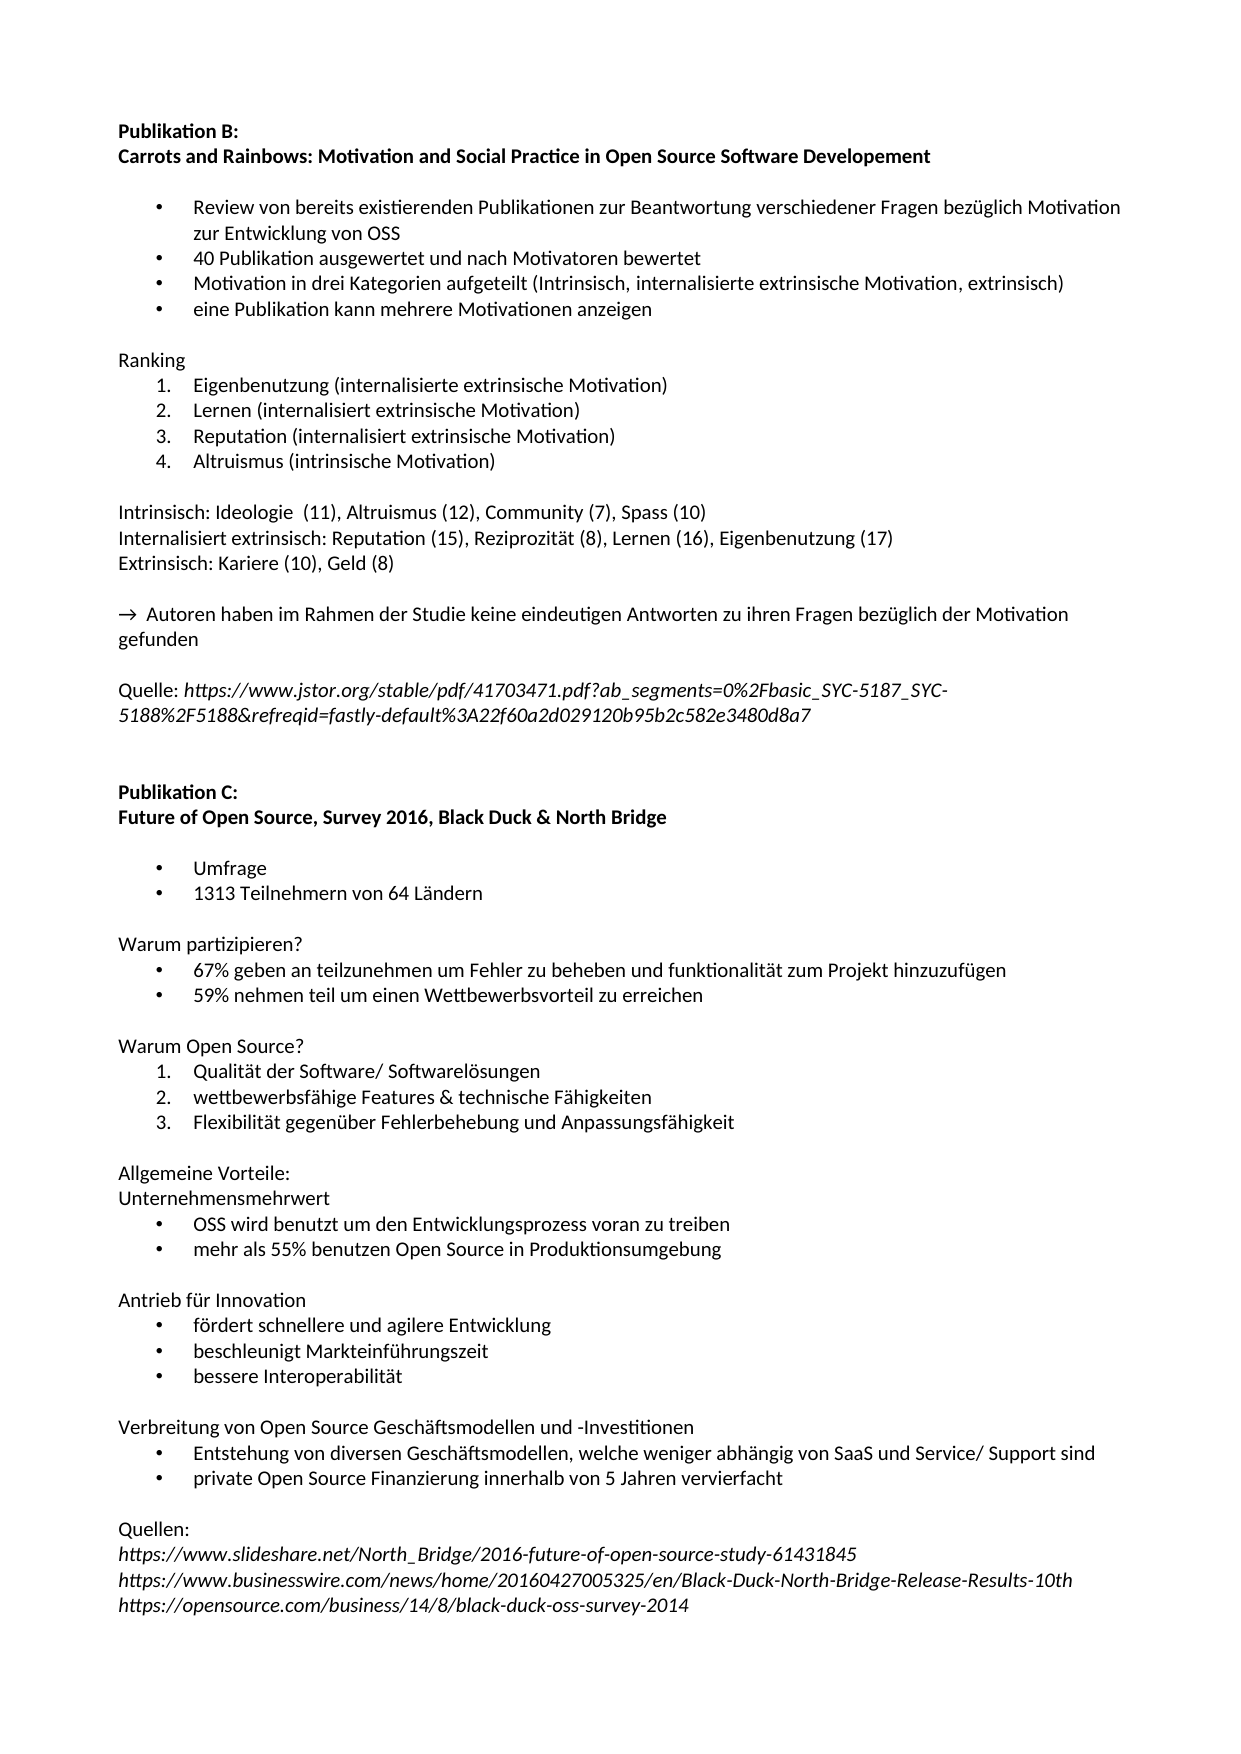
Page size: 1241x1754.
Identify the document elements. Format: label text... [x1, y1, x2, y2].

list Entstehung von diversen Geschäftsmodellen, welche weniger abhängig von SaaS und Service/ Support sind [156, 1440, 1122, 1465]
list Umfrage [156, 855, 1122, 881]
list Qualität der Software/ Softwarelösungen [156, 1058, 1122, 1084]
list 67% geben an teilzunehmen um Fehler zu beheben und funktionalität zum Projekt hinzuzufügen [156, 957, 1122, 982]
text https://www.businesswire.com/news/home/20160427005325/en/Black-Duck-North-Bridge-Release-Results-10th [118, 1567, 1122, 1592]
list OSS wird benutzt um den Entwicklungsprozess voran zu treiben [156, 1211, 1122, 1236]
list Reputation (internalisiert extrinsische Motivation) [156, 423, 1122, 448]
text https://opensource.com/business/14/8/black-duck-oss-survey-2014 [118, 1592, 1122, 1618]
text Ranking [118, 347, 1122, 372]
text Internalisiert extrinsisch: Reputation (15), Reziprozität (8), Lernen (16), Eigenbenutzung (17) [118, 525, 1122, 550]
text Publikation C: [118, 779, 1122, 804]
text Carrots and Rainbows: Motivation and Social Practice in Open Source Software Developement [118, 143, 1122, 169]
text Publikation B: [118, 118, 1122, 143]
text Verbreitung von Open Source Geschäftsmodellen und -Investitionen [118, 1414, 1122, 1440]
text Warum partizipieren? [118, 931, 1122, 957]
list 40 Publikation ausgewertet und nach Motivatoren bewertet [156, 245, 1122, 271]
list Flexibilität gegenüber Fehlerbehebung und Anpassungsfähigkeit [156, 1109, 1122, 1135]
text Intrinsisch: Ideologie (11), Altruismus (12), Community (7), Spass (10) [118, 499, 1122, 525]
list private Open Source Finanzierung innerhalb von 5 Jahren vervierfacht [156, 1465, 1122, 1491]
list eine Publikation kann mehrere Motivationen anzeigen [156, 296, 1122, 321]
text Future of Open Source, Survey 2016, Black Duck & North Bridge [118, 804, 1122, 830]
list mehr als 55% benutzen Open Source in Produktionsumgebung [156, 1236, 1122, 1262]
list 1313 Teilnehmern von 64 Ländern [156, 881, 1122, 906]
list 59% nehmen teil um einen Wettbewerbsvorteil zu erreichen [156, 982, 1122, 1008]
list bessere Interoperabilität [156, 1363, 1122, 1389]
text Antrieb für Innovation [118, 1287, 1122, 1313]
text Unternehmensmehrwert [118, 1186, 1122, 1211]
list Lernen (internalisiert extrinsische Motivation) [156, 398, 1122, 423]
text Extrinsisch: Kariere (10), Geld (8) [118, 550, 1122, 576]
text Quellen: [118, 1516, 1122, 1541]
text → Autoren haben im Rahmen der Studie keine eindeutigen Antworten zu ihren Fragen bezüglich der Motivation gefunden [118, 601, 1122, 652]
list wettbewerbsfähige Features & technische Fähigkeiten [156, 1084, 1122, 1109]
list Altruismus (intrinsische Motivation) [156, 448, 1122, 474]
list beschleunigt Markteinführungszeit [156, 1338, 1122, 1363]
list Review von bereits existierenden Publikationen zur Beantwortung verschiedener Fragen bezüglich Motivation zur Entwicklung von OSS [156, 194, 1122, 245]
list Motivation in drei Kategorien aufgeteilt (Intrinsisch, internalisierte extrinsische Motivation, extrinsisch) [156, 271, 1122, 296]
text Quelle: https://www.jstor.org/stable/pdf/41703471.pdf?ab_segments=0%2Fbasic_SYC-5187_SYC-5188%2F5188&refreqid=fastly-default%3A22f60a2d029120b95b2c582e3480d8a7 [118, 677, 1122, 728]
list Eigenbenutzung (internalisierte extrinsische Motivation) [156, 372, 1122, 398]
text https://www.slideshare.net/North_Bridge/2016-future-of-open-source-study-61431845 [118, 1541, 1122, 1567]
list fördert schnellere und agilere Entwicklung [156, 1313, 1122, 1338]
text Warum Open Source? [118, 1033, 1122, 1058]
text Allgemeine Vorteile: [118, 1160, 1122, 1186]
